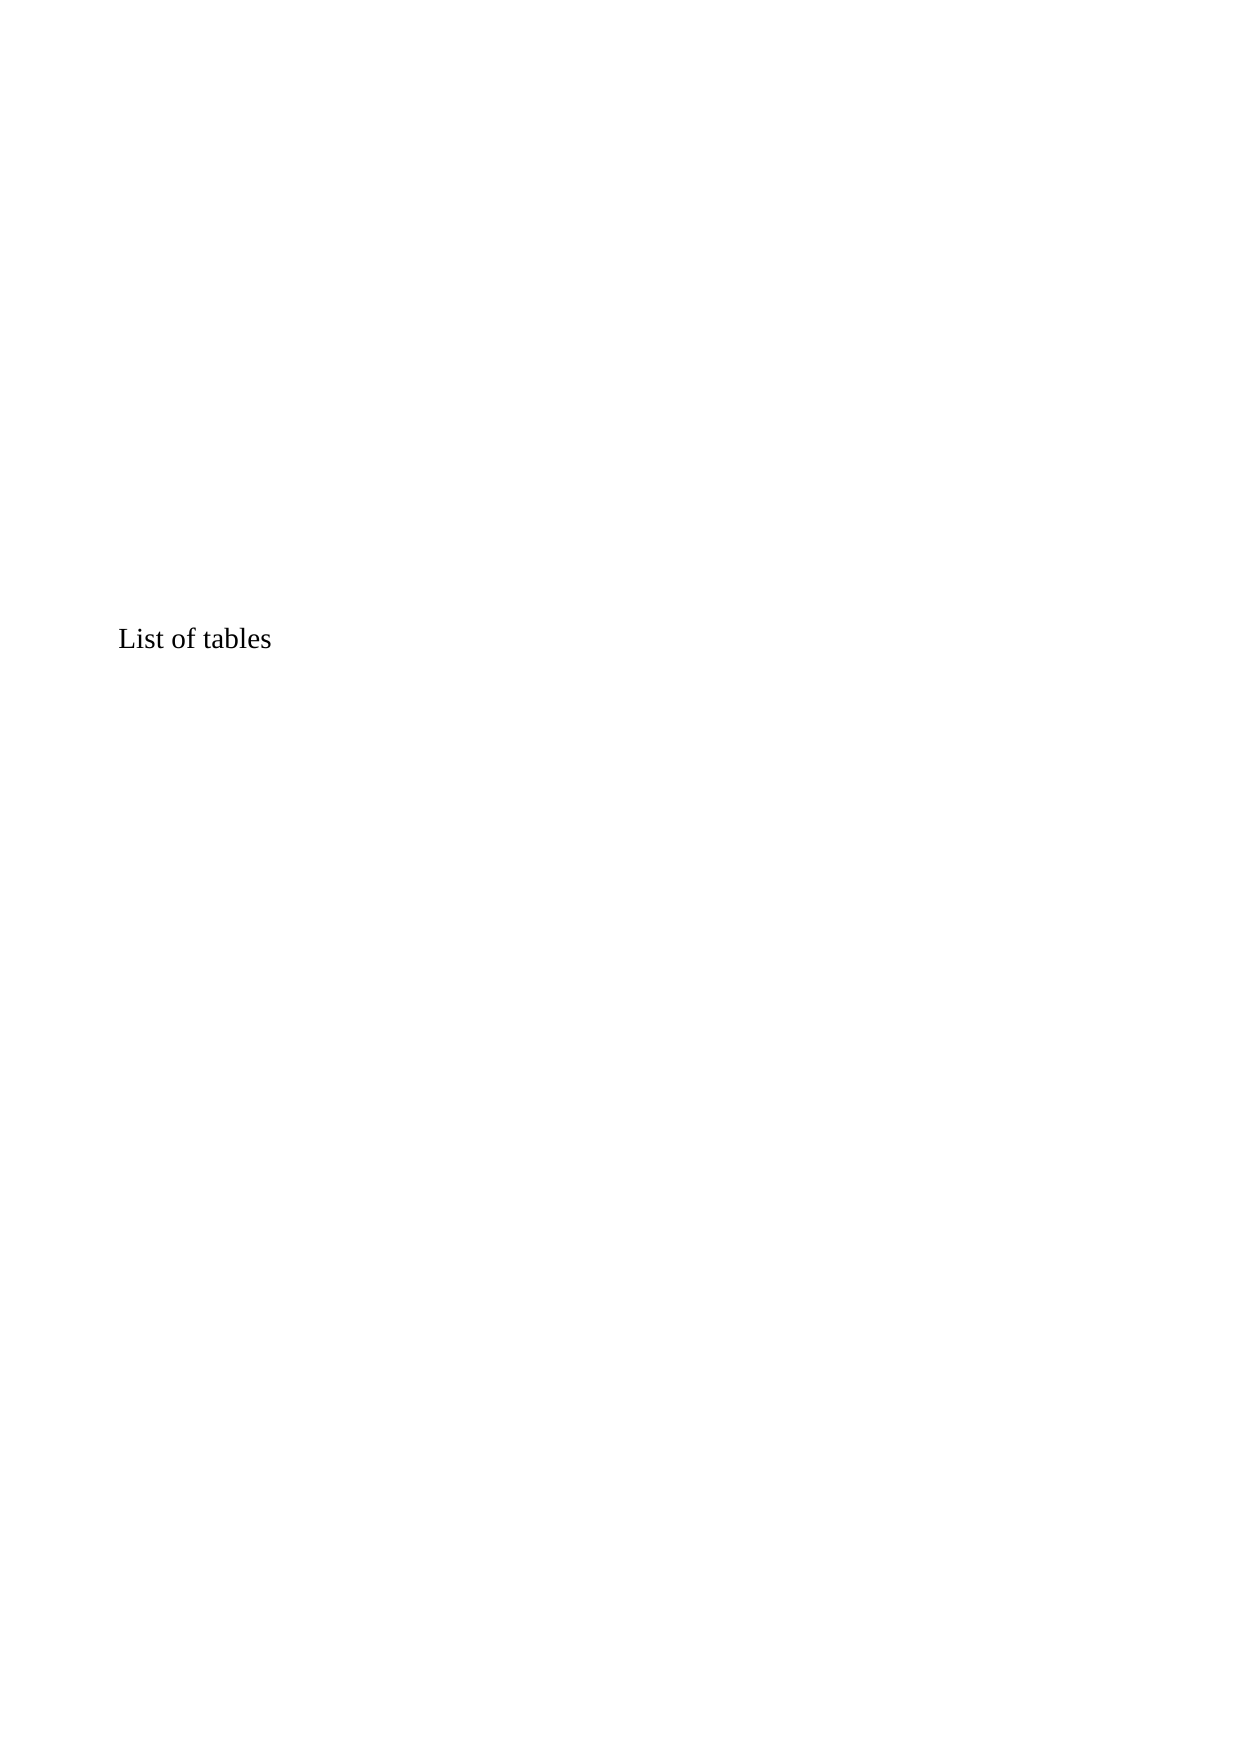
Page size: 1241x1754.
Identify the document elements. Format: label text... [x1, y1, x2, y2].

text List of tables [118, 621, 1122, 655]
